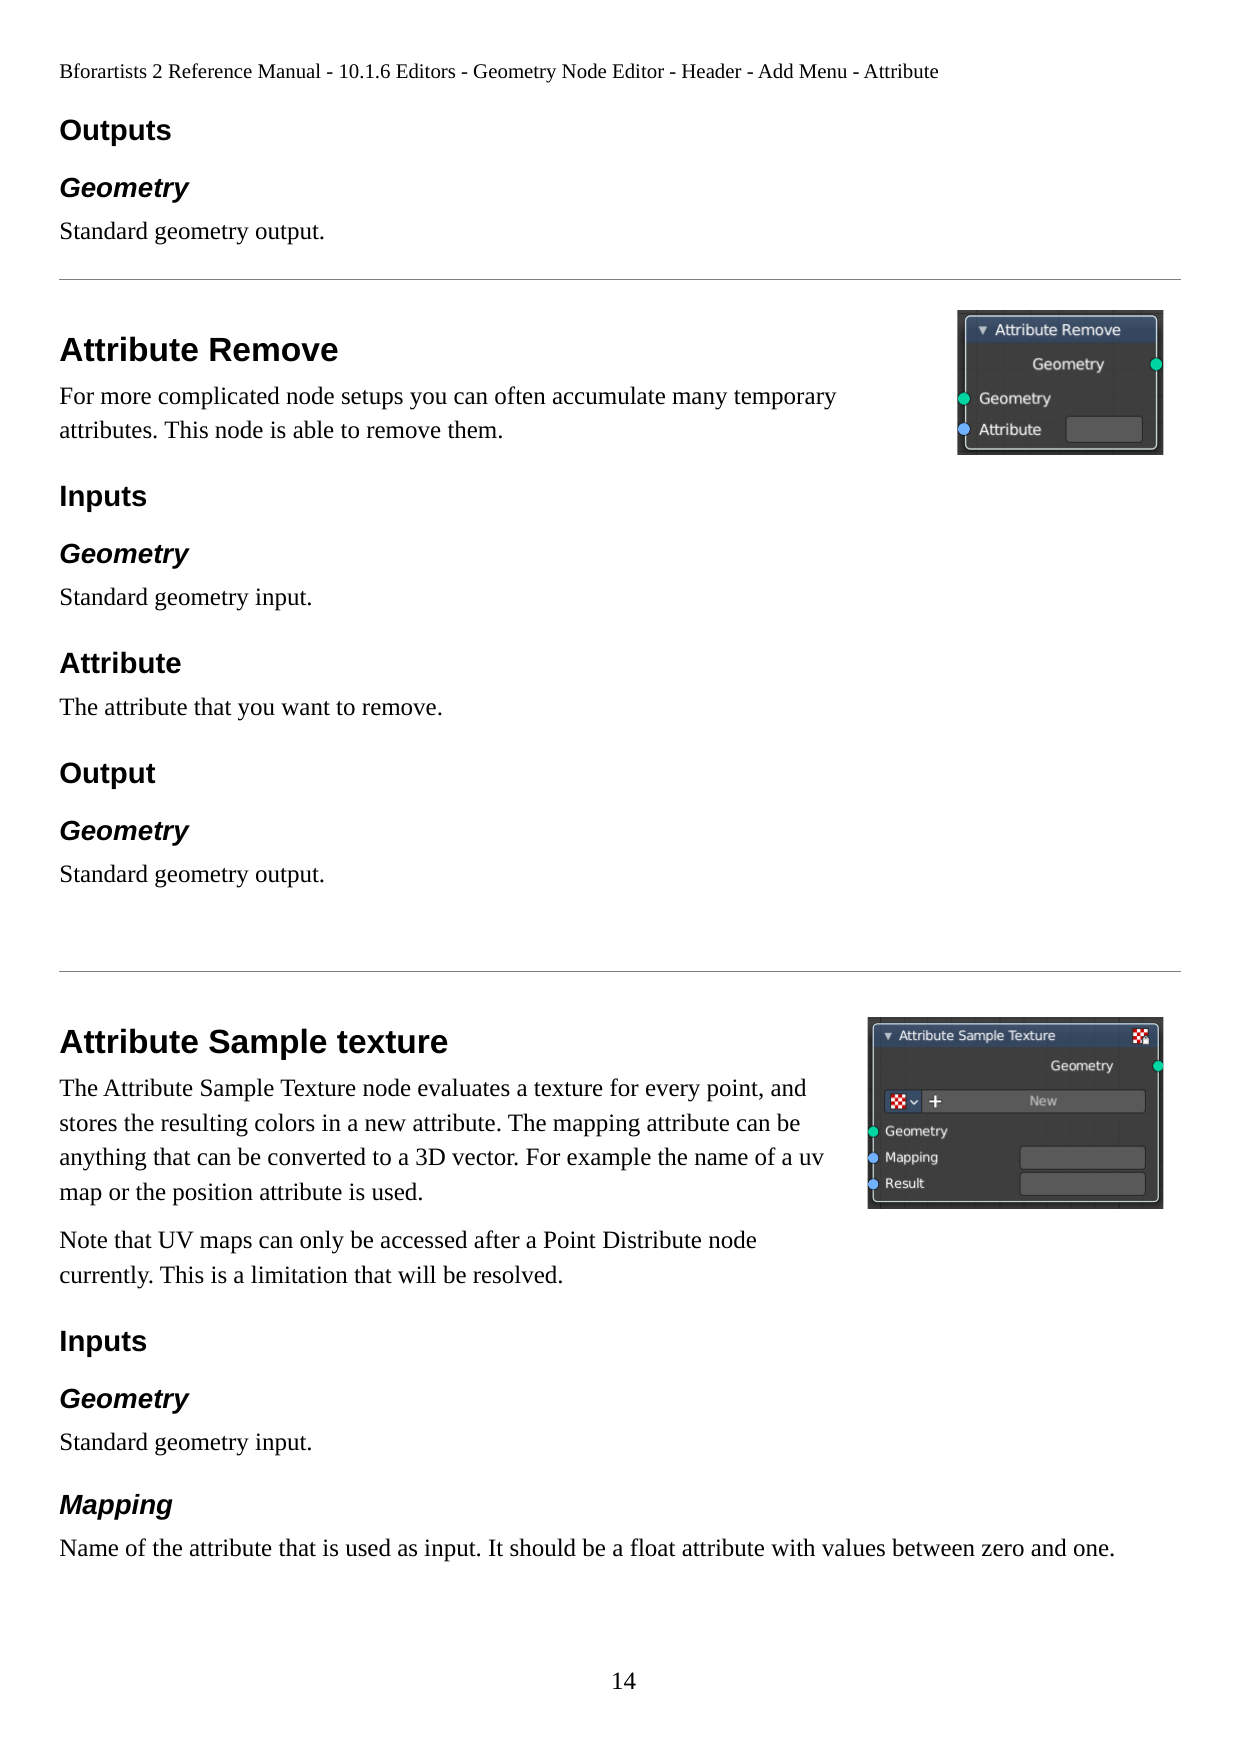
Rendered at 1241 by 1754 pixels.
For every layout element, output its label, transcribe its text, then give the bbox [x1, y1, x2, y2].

subtitle Outputs [59, 113, 1181, 146]
text The Attribute Sample Texture node evaluates a texture for every point, and stores the resulting colors in a new attribute. The mapping attribute can be anything that can be converted to a 3D vector. For example the name of a uv map or the position attribute is used. [59, 1073, 867, 1205]
subtitle Inputs [59, 479, 1181, 513]
text Note that UV maps can only be accessed after a Point Distribute node currently. This is a limitation that will be resolved. [59, 1226, 1181, 1289]
text For more complicated node setups you can often accumulate many temporary attributes. This node is able to remove them. [59, 381, 957, 444]
text Standard geometry input. [59, 582, 1181, 611]
picture [957, 310, 1164, 455]
picture [867, 1017, 1164, 1209]
subtitle [1164, 1022, 1181, 1061]
subtitle Attribute [59, 646, 1181, 679]
text Standard geometry output. [59, 216, 1181, 244]
text Name of the attribute that is used as input. It should be a float attribute with values between zero and one. [59, 1533, 1181, 1562]
subtitle Attribute Remove [59, 330, 957, 368]
subtitle Inputs [59, 1324, 1181, 1357]
text Standard geometry input. [59, 1427, 1181, 1456]
subtitle Mapping [59, 1488, 1181, 1520]
subtitle Geometry [59, 1382, 1181, 1414]
subtitle Geometry [59, 814, 1181, 846]
subtitle Geometry [59, 171, 1181, 203]
subtitle Output [59, 756, 1181, 789]
subtitle Attribute Sample texture [59, 1022, 867, 1061]
text The attribute that you want to remove. [59, 692, 1181, 721]
subtitle Geometry [59, 538, 1181, 570]
text Standard geometry output. [59, 859, 1181, 888]
subtitle [1164, 330, 1181, 368]
